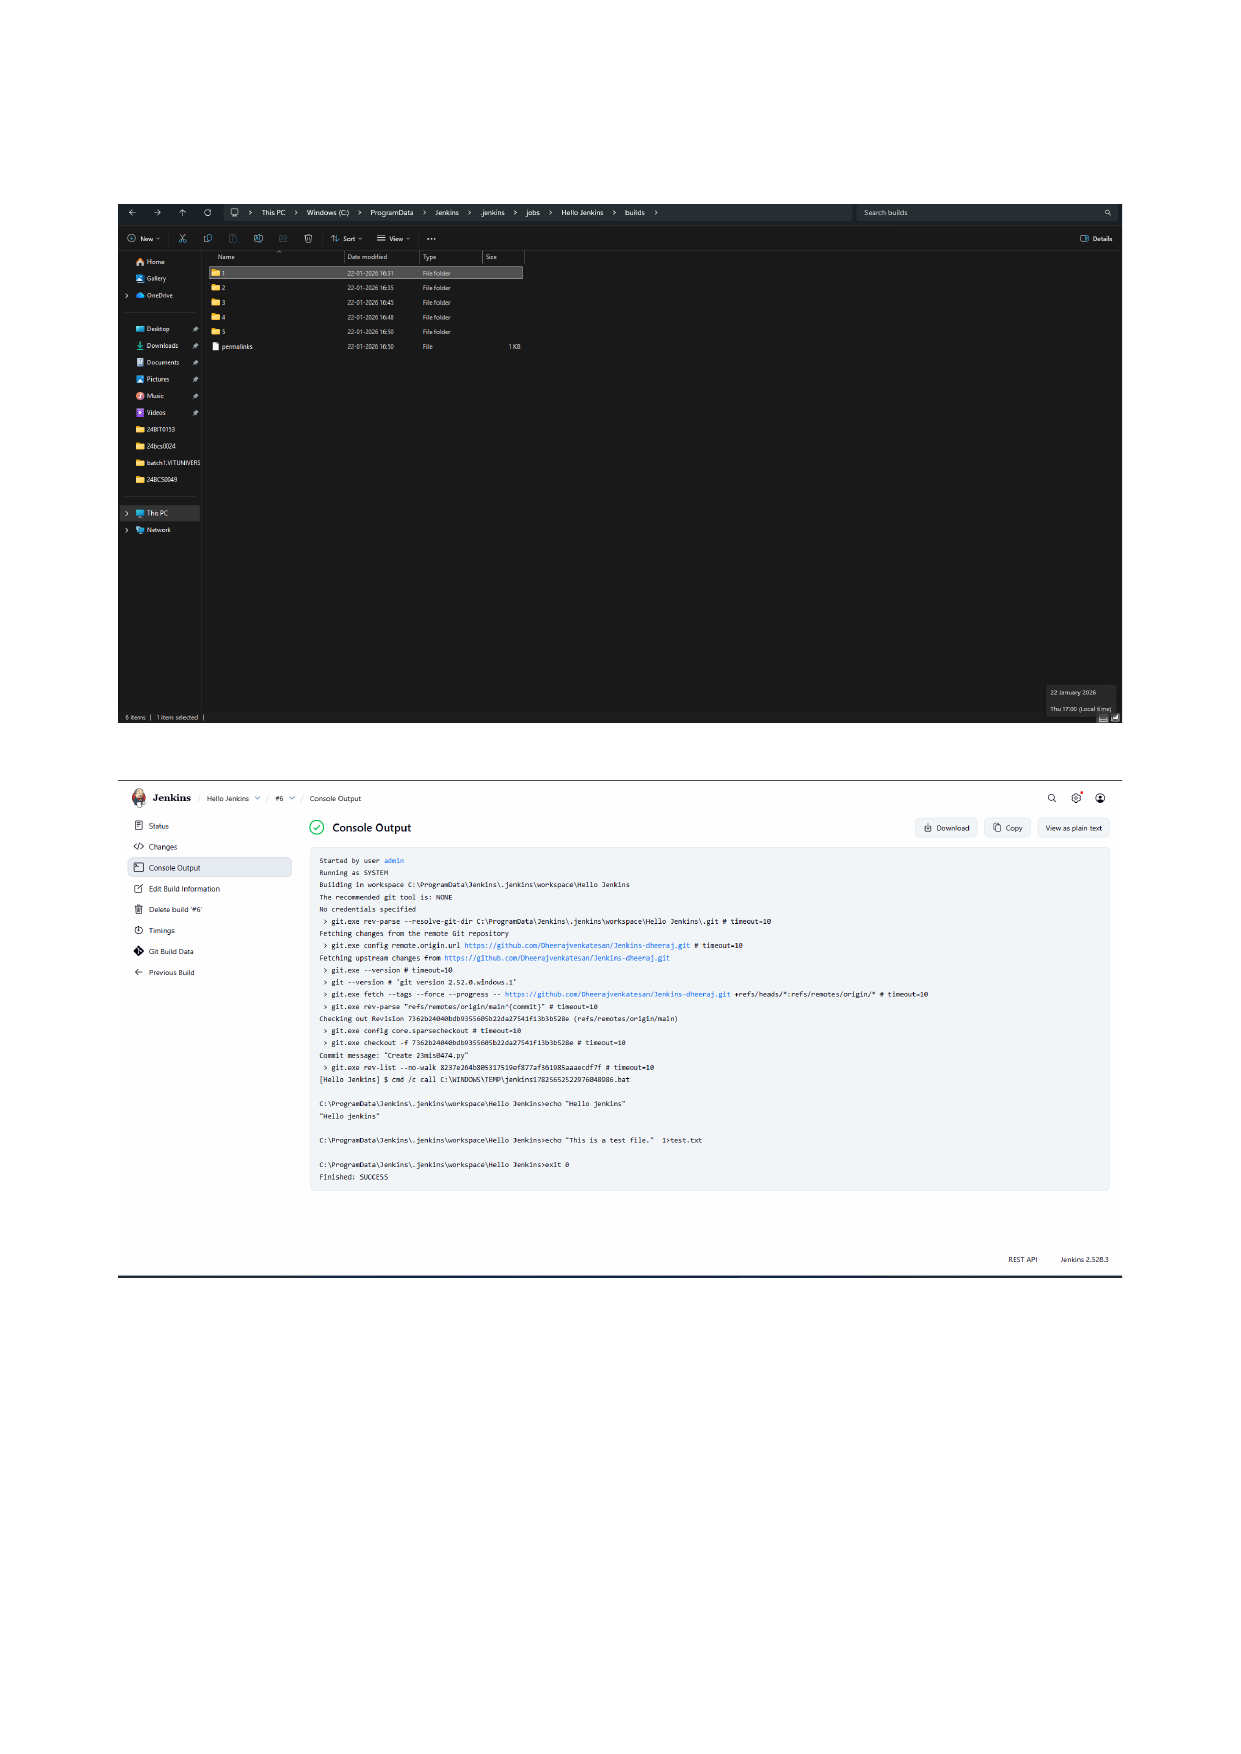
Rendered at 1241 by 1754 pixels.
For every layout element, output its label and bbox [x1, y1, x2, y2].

picture [118, 780, 1123, 1278]
picture [118, 204, 1123, 723]
